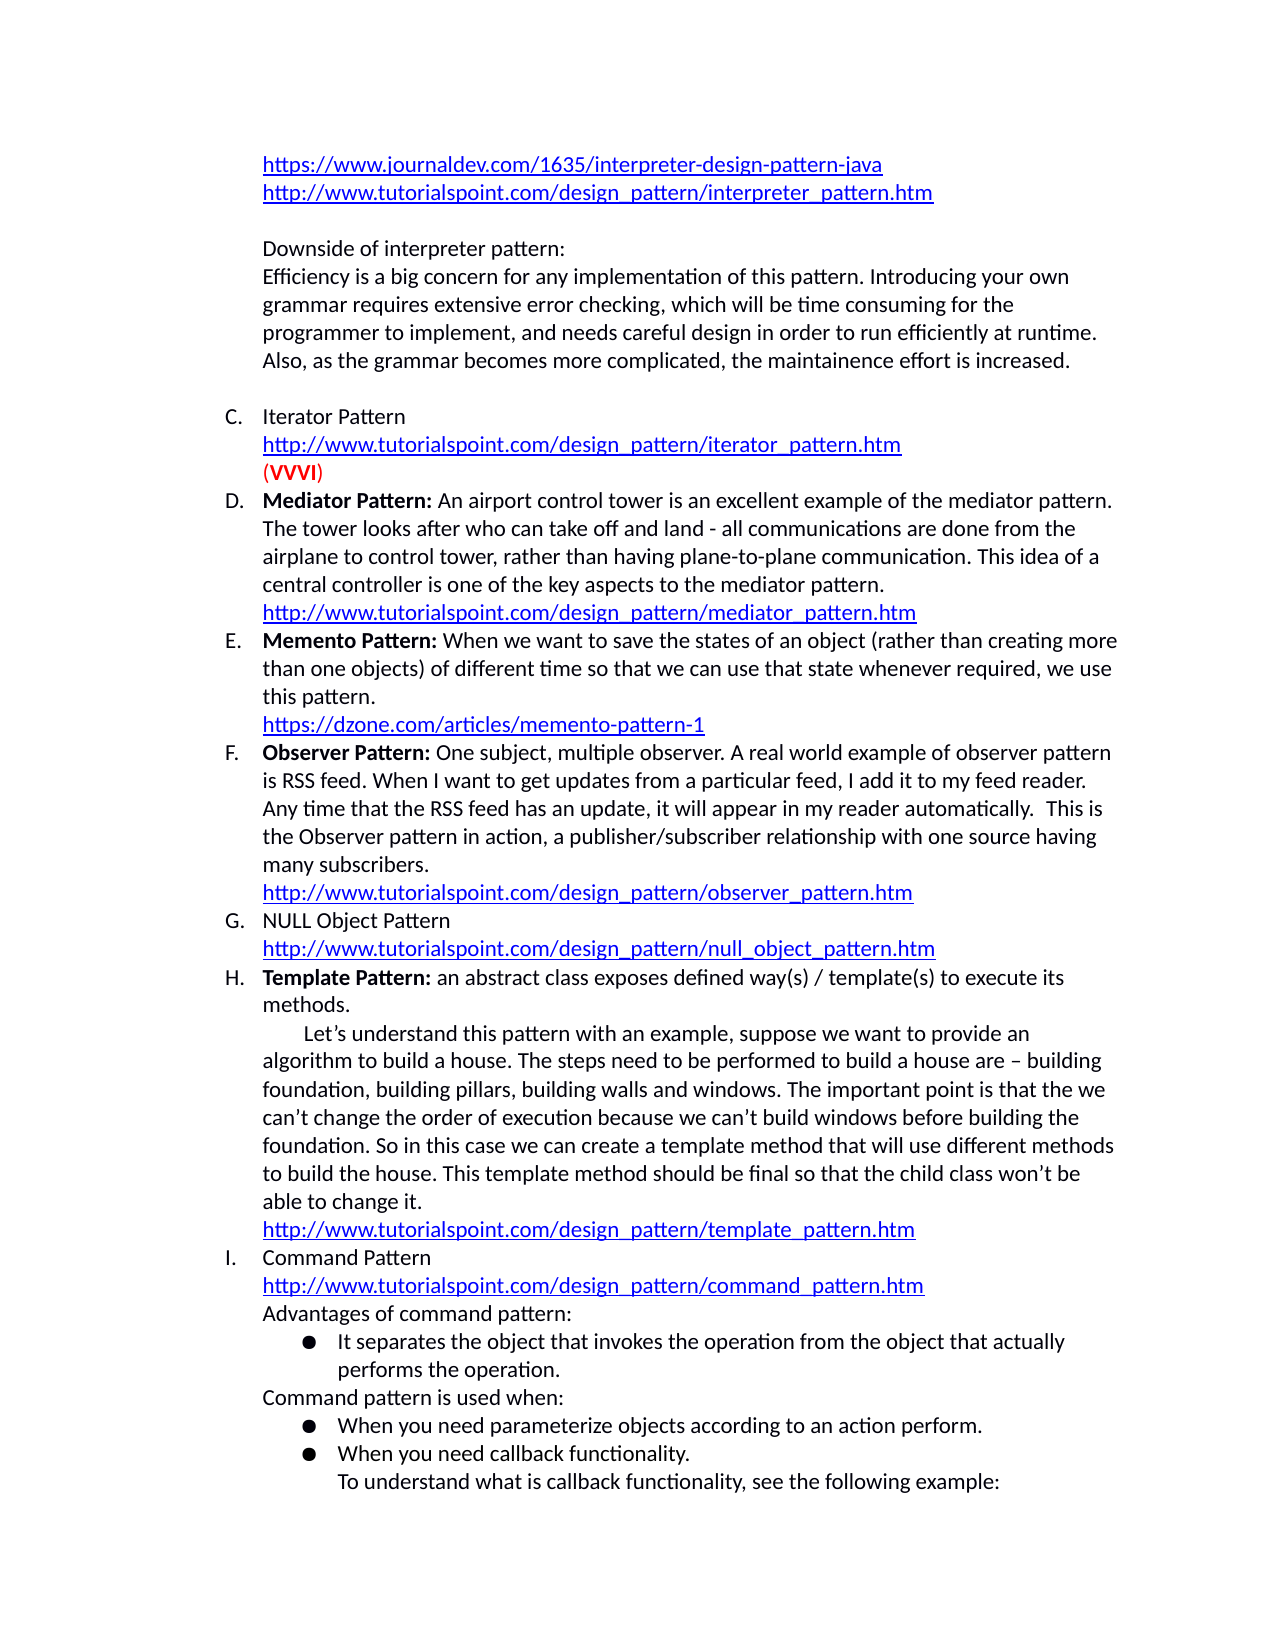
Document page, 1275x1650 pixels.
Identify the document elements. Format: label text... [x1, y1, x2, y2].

list Let’s understand this pattern with an example, suppose we want to provide an algorithm to build a house. The steps need to be performed to build a house are – building foundation, building pillars, building walls and windows. The important point is that the we can’t change the order of execution because we can’t build windows before building the foundation. So in this case we can create a template method that will use different methods to build the house. This template method should be final so that the child class won’t be able to change it. [225, 1019, 1125, 1215]
list When you need callback functionality. [300, 1439, 1125, 1467]
text http://www.tutorialspoint.com/design_pattern/iterator_pattern.htm [262, 430, 1125, 458]
list Downside of interpreter pattern: [225, 234, 1125, 262]
list It separates the object that invokes the operation from the object that actually performs the operation. [300, 1327, 1125, 1383]
list Iterator Pattern [225, 402, 1125, 430]
list Memento Pattern: When we want to save the states of an object (rather than creating more than one objects) of different time so that we can use that state whenever required, we use this pattern. [225, 626, 1125, 710]
list When you need parameterize objects according to an action perform. [300, 1411, 1125, 1439]
text https://dzone.com/articles/memento-pattern-1 [262, 710, 1125, 738]
text http://www.tutorialspoint.com/design_pattern/template_pattern.htm [262, 1215, 1125, 1243]
list To understand what is callback functionality, see the following example: [300, 1467, 1125, 1495]
list Command pattern is used when: [225, 1383, 1125, 1411]
list Advantages of command pattern: [225, 1299, 1125, 1327]
text http://www.tutorialspoint.com/design_pattern/interpreter_pattern.htm [262, 178, 1125, 206]
list NULL Object Pattern [225, 907, 1125, 934]
text http://www.tutorialspoint.com/design_pattern/observer_pattern.htm [262, 878, 1125, 907]
text http://www.tutorialspoint.com/design_pattern/command_pattern.htm [262, 1271, 1125, 1299]
list Mediator Pattern: An airport control tower is an excellent example of the mediator pattern. The tower looks after who can take off and land - all communications are done from the airplane to control tower, rather than having plane-to-plane communication. This idea of a central controller is one of the key aspects to the mediator pattern. [225, 486, 1125, 598]
text (VVVI) [262, 458, 1125, 486]
list Template Pattern: an abstract class exposes defined way(s) / template(s) to execute its methods. [225, 963, 1125, 1019]
list Command Pattern [225, 1243, 1125, 1271]
list Efficiency is a big concern for any implementation of this pattern. Introducing your own grammar requires extensive error checking, which will be time consuming for the programmer to implement, and needs careful design in order to run efficiently at runtime. Also, as the grammar becomes more complicated, the maintainence effort is increased. [225, 262, 1125, 374]
text https://www.journaldev.com/1635/interpreter-design-pattern-java [262, 150, 1125, 178]
text http://www.tutorialspoint.com/design_pattern/mediator_pattern.htm [262, 598, 1125, 626]
text http://www.tutorialspoint.com/design_pattern/null_object_pattern.htm [262, 934, 1125, 963]
list Observer Pattern: One subject, multiple observer. A real world example of observer pattern is RSS feed. When I want to get updates from a particular feed, I add it to my feed reader. Any time that the RSS feed has an update, it will appear in my reader automatically. This is the Observer pattern in action, a publisher/subscriber relationship with one source having many subscribers. [225, 738, 1125, 878]
